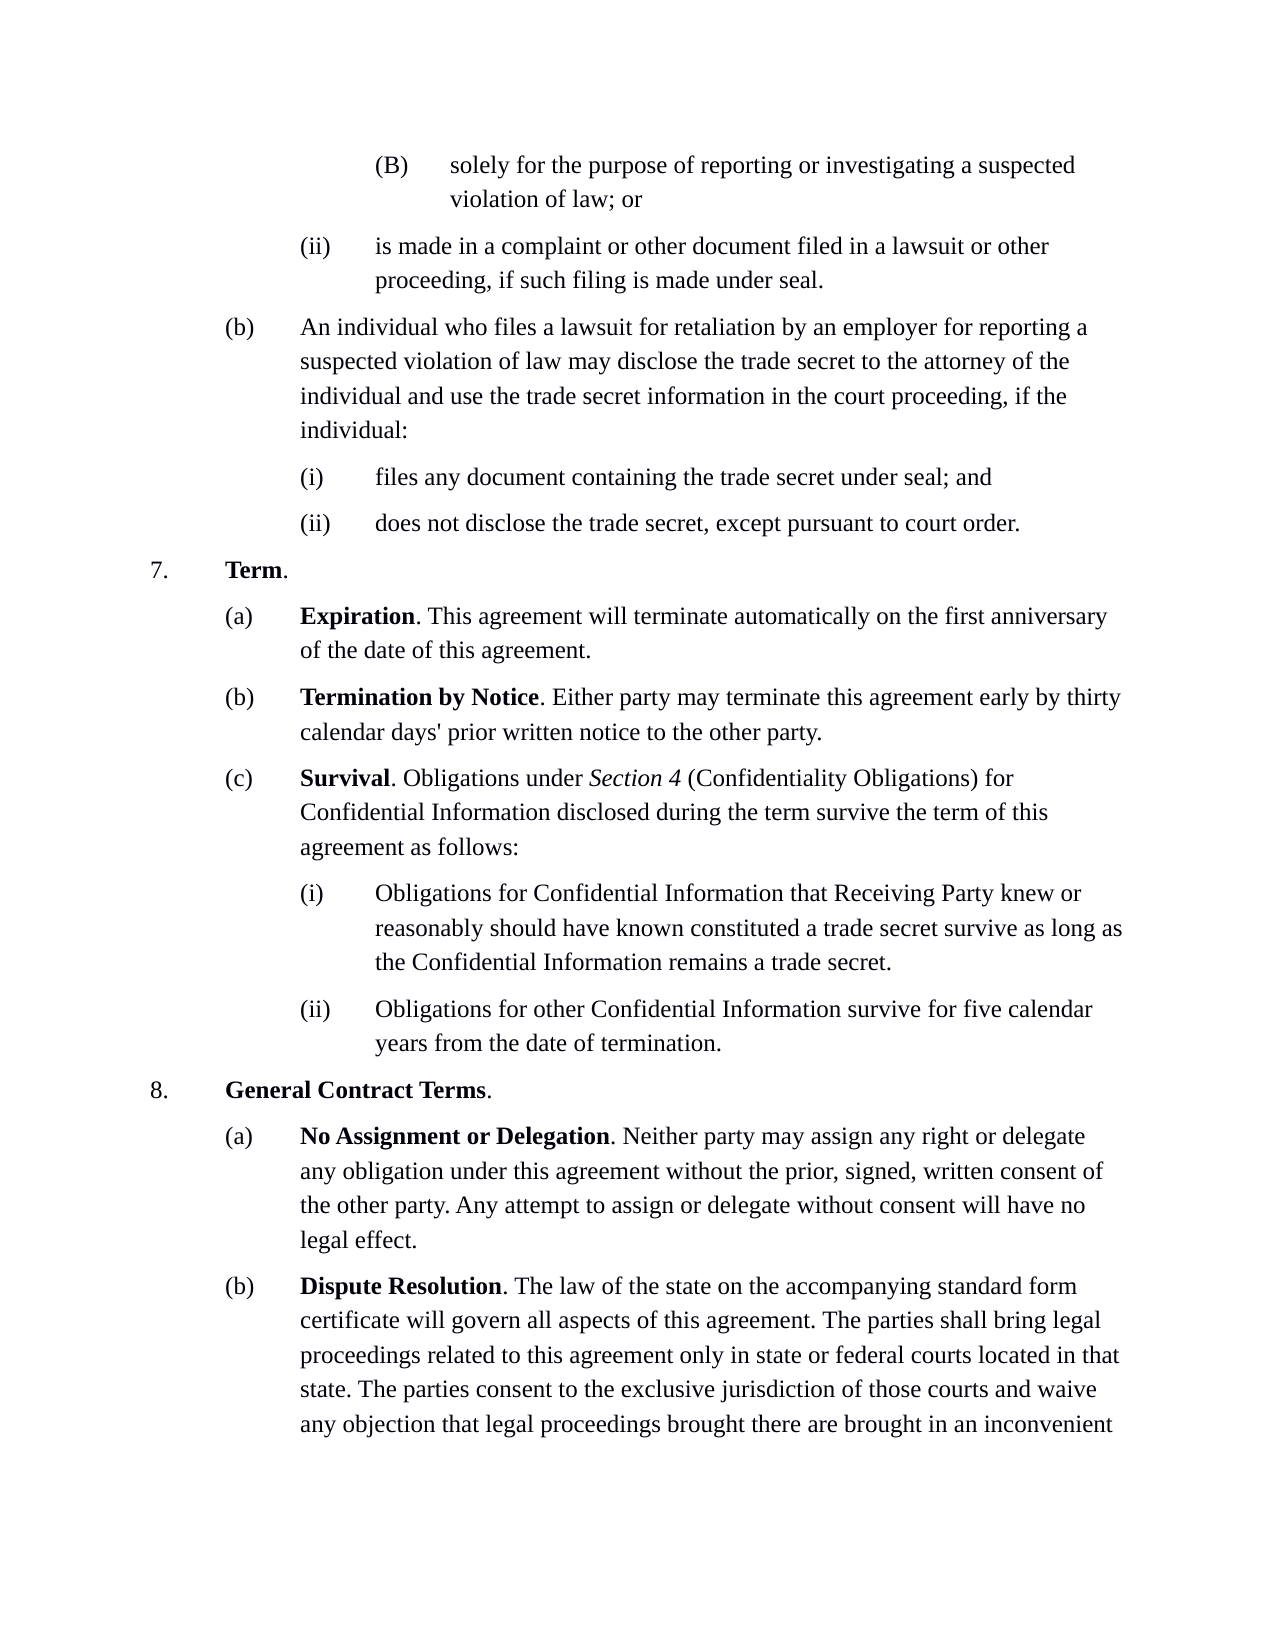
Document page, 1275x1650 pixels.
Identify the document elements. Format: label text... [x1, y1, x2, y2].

text 7. Term. [150, 555, 1125, 583]
text (i) files any document containing the trade secret under seal; and [300, 462, 1125, 491]
text 8. General Contract Terms. [150, 1075, 1125, 1103]
text (ii) does not disclose the trade secret, except pursuant to court order. [300, 508, 1125, 537]
text (a) Expiration. This agreement will terminate automatically on the first anniversary of the date of this agreement. [225, 601, 1125, 664]
text (ii) is made in a complaint or other document filed in a lawsuit or other proceeding, if such filing is made under seal. [300, 231, 1125, 294]
text (B) solely for the purpose of reporting or investigating a suspected violation of law; or [375, 150, 1125, 213]
text (c) Survival. Obligations under Section 4 (Confidentiality Obligations) for Confidential Information disclosed during the term survive the term of this agreement as follows: [225, 763, 1125, 861]
text (b) Dispute Resolution. The law of the state on the accompanying standard form certificate will govern all aspects of this agreement. The parties shall bring legal proceedings related to this agreement only in state or federal courts located in that state. The parties consent to the exclusive jurisdiction of those courts and waive any objection that legal proceedings brought there are brought in an inconvenient [225, 1271, 1125, 1438]
text (b) Termination by Notice. Either party may terminate this agreement early by thirty calendar days' prior written notice to the other party. [225, 682, 1125, 745]
text (b) An individual who files a lawsuit for retaliation by an employer for reporting a suspected violation of law may disclose the trade secret to the attorney of the individual and use the trade secret information in the court proceeding, if the individual: [225, 312, 1125, 444]
text (i) Obligations for Confidential Information that Receiving Party knew or reasonably should have known constituted a trade secret survive as long as the Confidential Information remains a trade secret. [300, 878, 1125, 976]
text (a) No Assignment or Delegation. Neither party may assign any right or delegate any obligation under this agreement without the prior, signed, written consent of the other party. Any attempt to assign or delegate without consent will have no legal effect. [225, 1121, 1125, 1253]
text (ii) Obligations for other Confidential Information survive for five calendar years from the date of termination. [300, 994, 1125, 1057]
